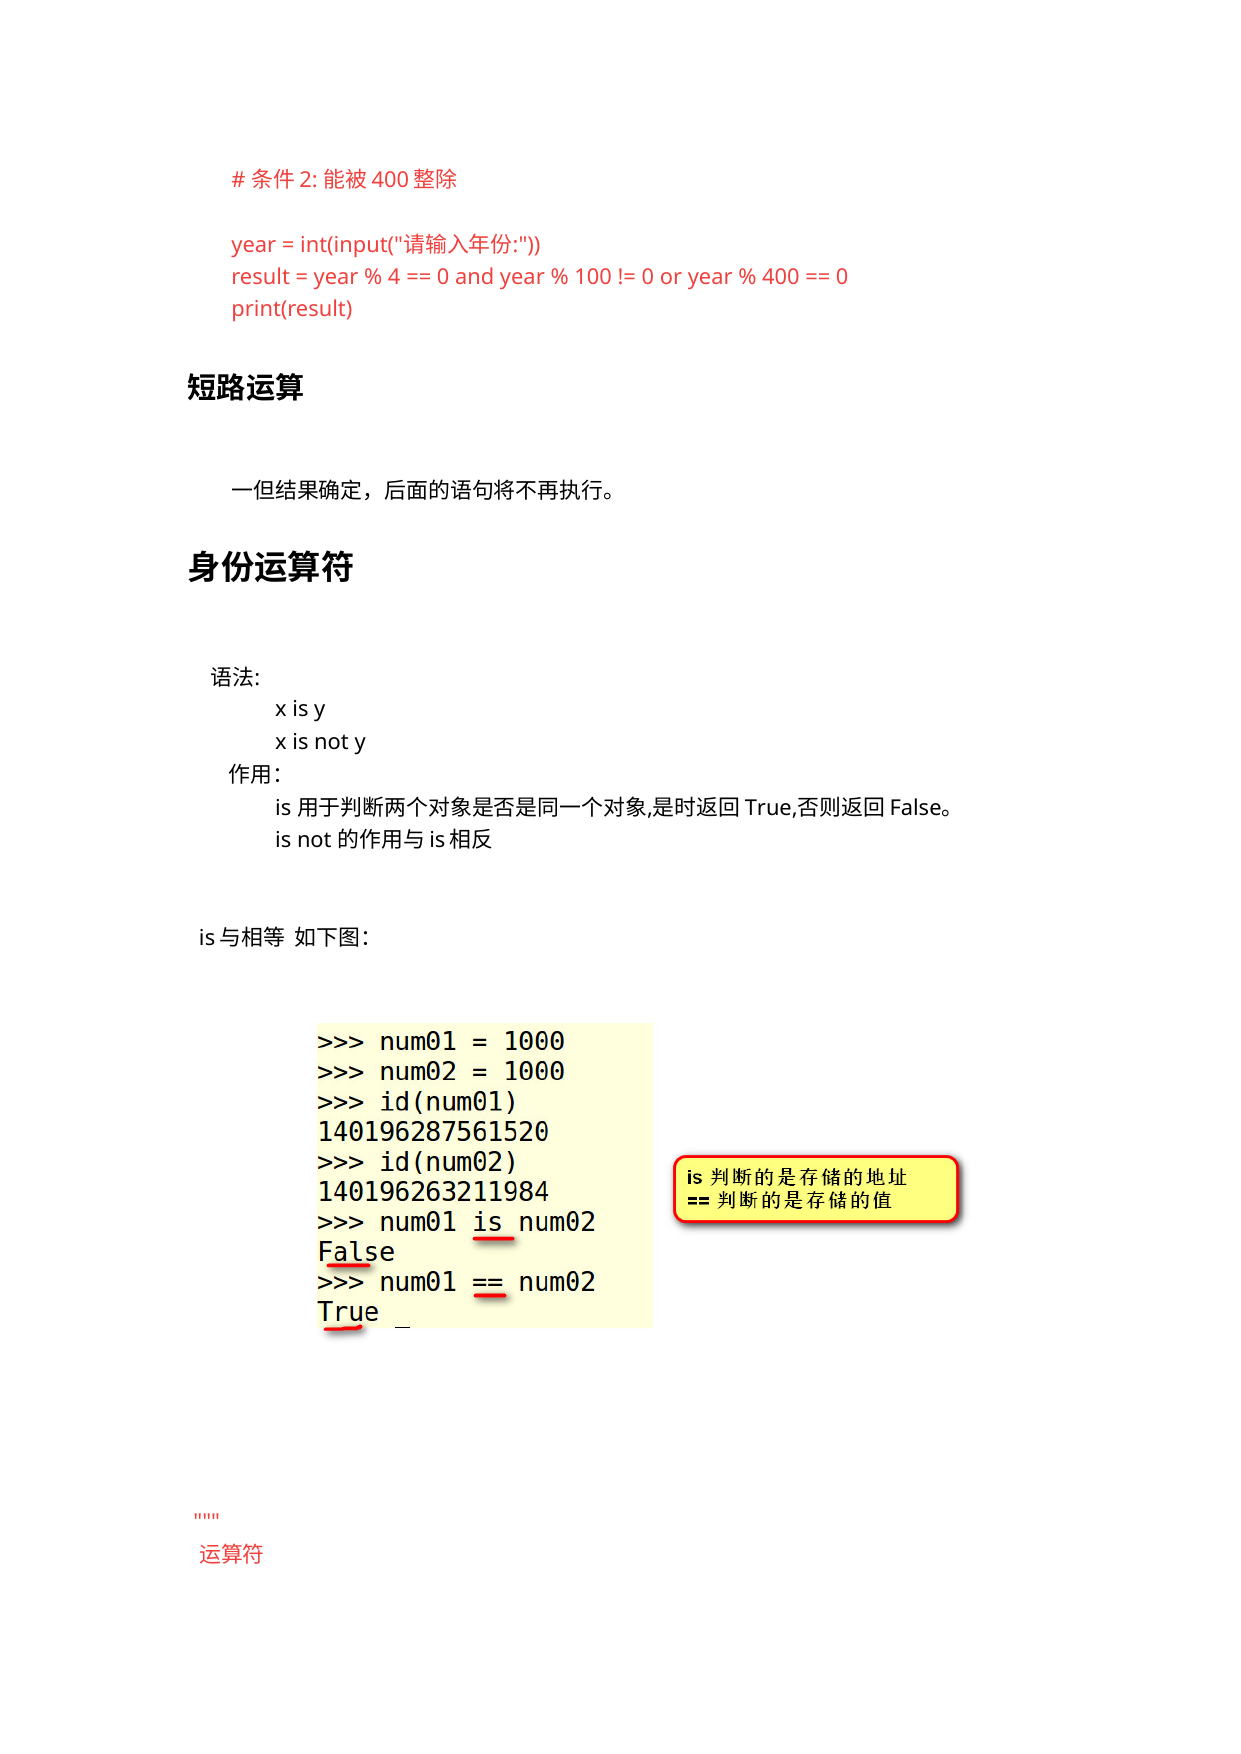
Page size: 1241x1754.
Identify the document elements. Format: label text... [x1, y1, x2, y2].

text result = year % 4 == 0 and year % 100 != 0 or year % 400 == 0 [187, 259, 1053, 292]
text 运算符 [187, 1537, 1053, 1569]
subtitle 短路运算 [187, 354, 1053, 419]
text x is y [187, 692, 1053, 724]
text # 条件2: 能被400整除 [187, 162, 1053, 194]
text 一但结果确定，后面的语句将不再执行。 [187, 472, 1053, 505]
text is not 的作用与is相反 [187, 822, 1053, 854]
picture [247, 984, 993, 1394]
text """ [187, 1504, 1053, 1537]
text x is not y [187, 724, 1053, 757]
text year = int(input("请输入年份:")) [187, 227, 1053, 259]
text is 用于判断两个对象是否是同一个对象,是时返回True,否则返回False。 [231, 789, 1053, 822]
text print(result) [187, 292, 1053, 324]
text 作用： [187, 757, 1053, 789]
text is与相等 如下图： [187, 919, 1053, 952]
text 语法: [187, 659, 1053, 692]
subtitle 身份运算符 [187, 532, 1053, 597]
